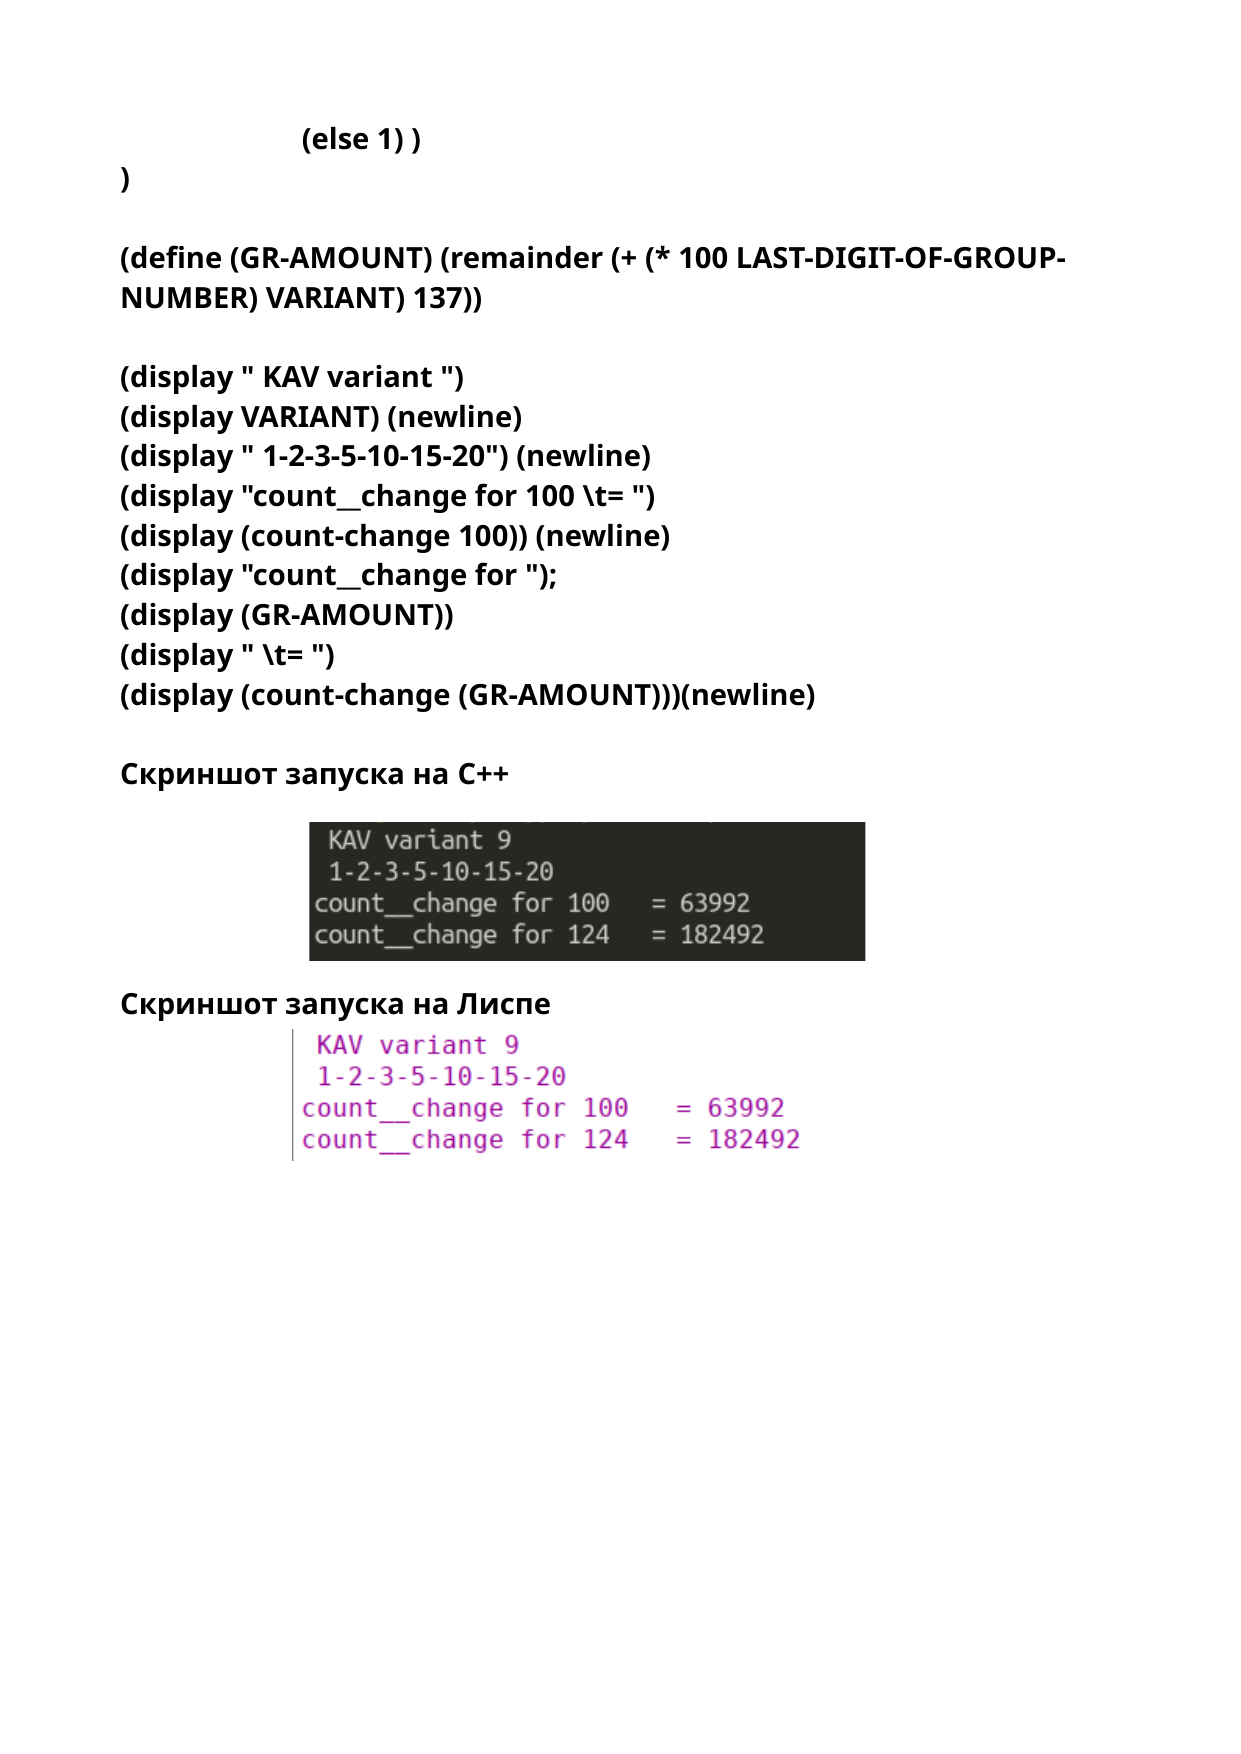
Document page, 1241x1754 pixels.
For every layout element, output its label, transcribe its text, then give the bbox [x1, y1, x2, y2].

text ) [120, 158, 1120, 197]
text (display (count-change 100)) (newline) [120, 515, 1120, 555]
text (display "count__change for "); [120, 555, 1120, 594]
text Скриншот запуска на C++ [120, 753, 1120, 793]
text (display "count__change for 100 \t= ") [120, 475, 1120, 515]
text (define (GR-AMOUNT) (remainder (+ (* 100 LAST-DIGIT-OF-GROUP-NUMBER) VARIANT) 137)) [120, 237, 1120, 317]
picture [309, 822, 866, 961]
picture [292, 1029, 911, 1161]
text (display " \t= ") [120, 634, 1120, 674]
text Скриншот запуска на Лиспе [120, 983, 1120, 1023]
text (display " KAV variant ") [120, 356, 1120, 396]
text (display VARIANT) (newline) [120, 396, 1120, 436]
text (display (count-change (GR-AMOUNT)))(newline) [120, 674, 1120, 713]
text (else 1) ) [120, 118, 1120, 158]
text (display " 1-2-3-5-10-15-20") (newline) [120, 436, 1120, 475]
text (display (GR-AMOUNT)) [120, 594, 1120, 634]
